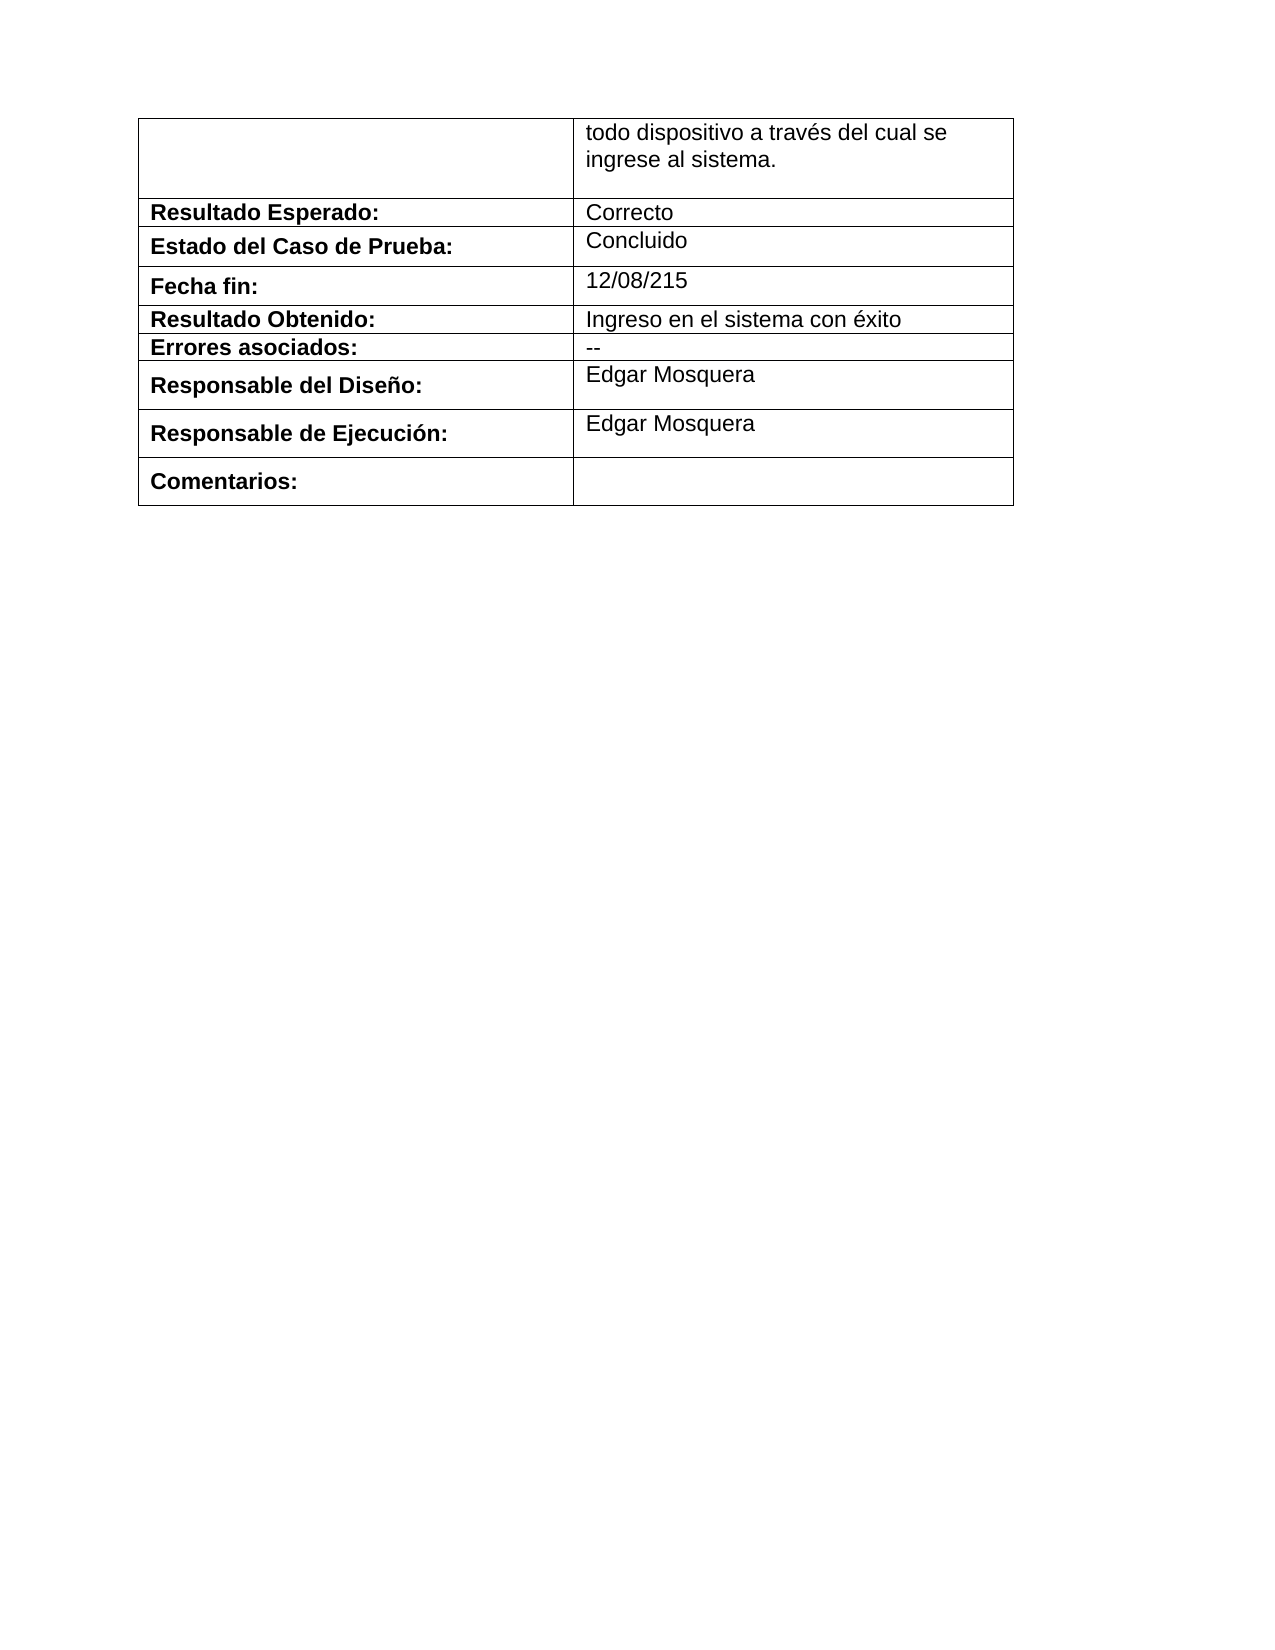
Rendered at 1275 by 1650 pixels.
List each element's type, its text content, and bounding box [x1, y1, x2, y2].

table_cell todo dispositivo a través del cual se ingrese al sistema. [574, 119, 1013, 198]
table_cell -- [574, 334, 1013, 360]
table_cell Responsable del Diseño: [139, 361, 573, 408]
table_cell Comentarios: [139, 458, 573, 505]
table_cell Ingreso en el sistema con éxito [574, 306, 1013, 333]
table_cell 12/08/215 [574, 267, 1013, 305]
table_cell Edgar Mosquera [574, 361, 1013, 408]
table_cell Estado del Caso de Prueba: [139, 227, 573, 266]
table_cell Responsable de Ejecución: [139, 410, 573, 457]
table_cell [574, 458, 1013, 505]
table_cell Resultado Esperado: [139, 199, 573, 226]
table_cell [139, 119, 573, 198]
table_cell Resultado Obtenido: [139, 306, 573, 333]
table_cell Errores asociados: [139, 334, 573, 360]
table_cell Edgar Mosquera [574, 410, 1013, 457]
table_cell Concluido [574, 227, 1013, 266]
table_cell Fecha fin: [139, 267, 573, 305]
table_cell Correcto [574, 199, 1013, 226]
